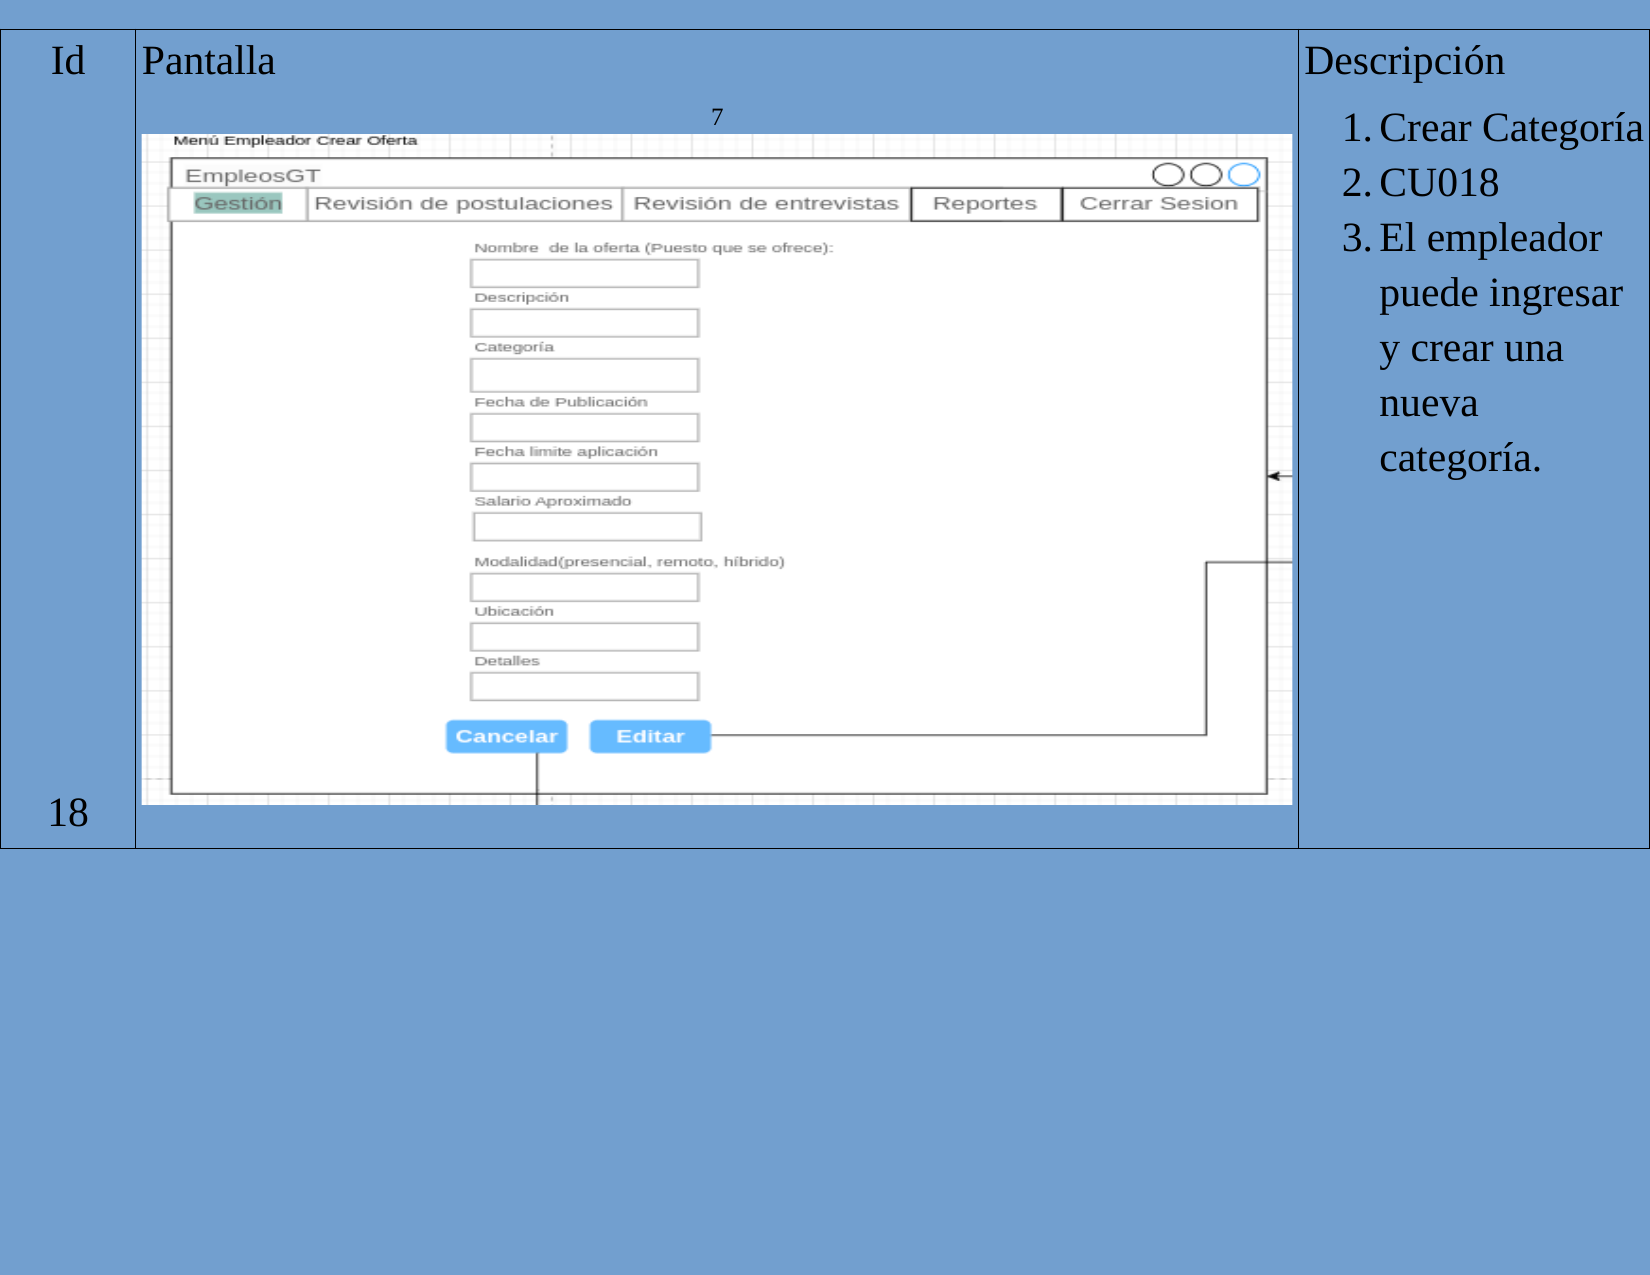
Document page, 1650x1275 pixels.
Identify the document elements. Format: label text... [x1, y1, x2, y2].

picture [141, 134, 1293, 805]
table_header Id [1, 30, 135, 96]
table_cell 7 [136, 96, 1298, 848]
table_header Pantalla [136, 30, 1298, 96]
table_header Descripción [1299, 30, 1649, 96]
table_cell 18 [1, 96, 135, 848]
table_cell Crear Categoría CU018 El empleador puede ingresar y crear una nueva categoría. [1299, 96, 1649, 848]
